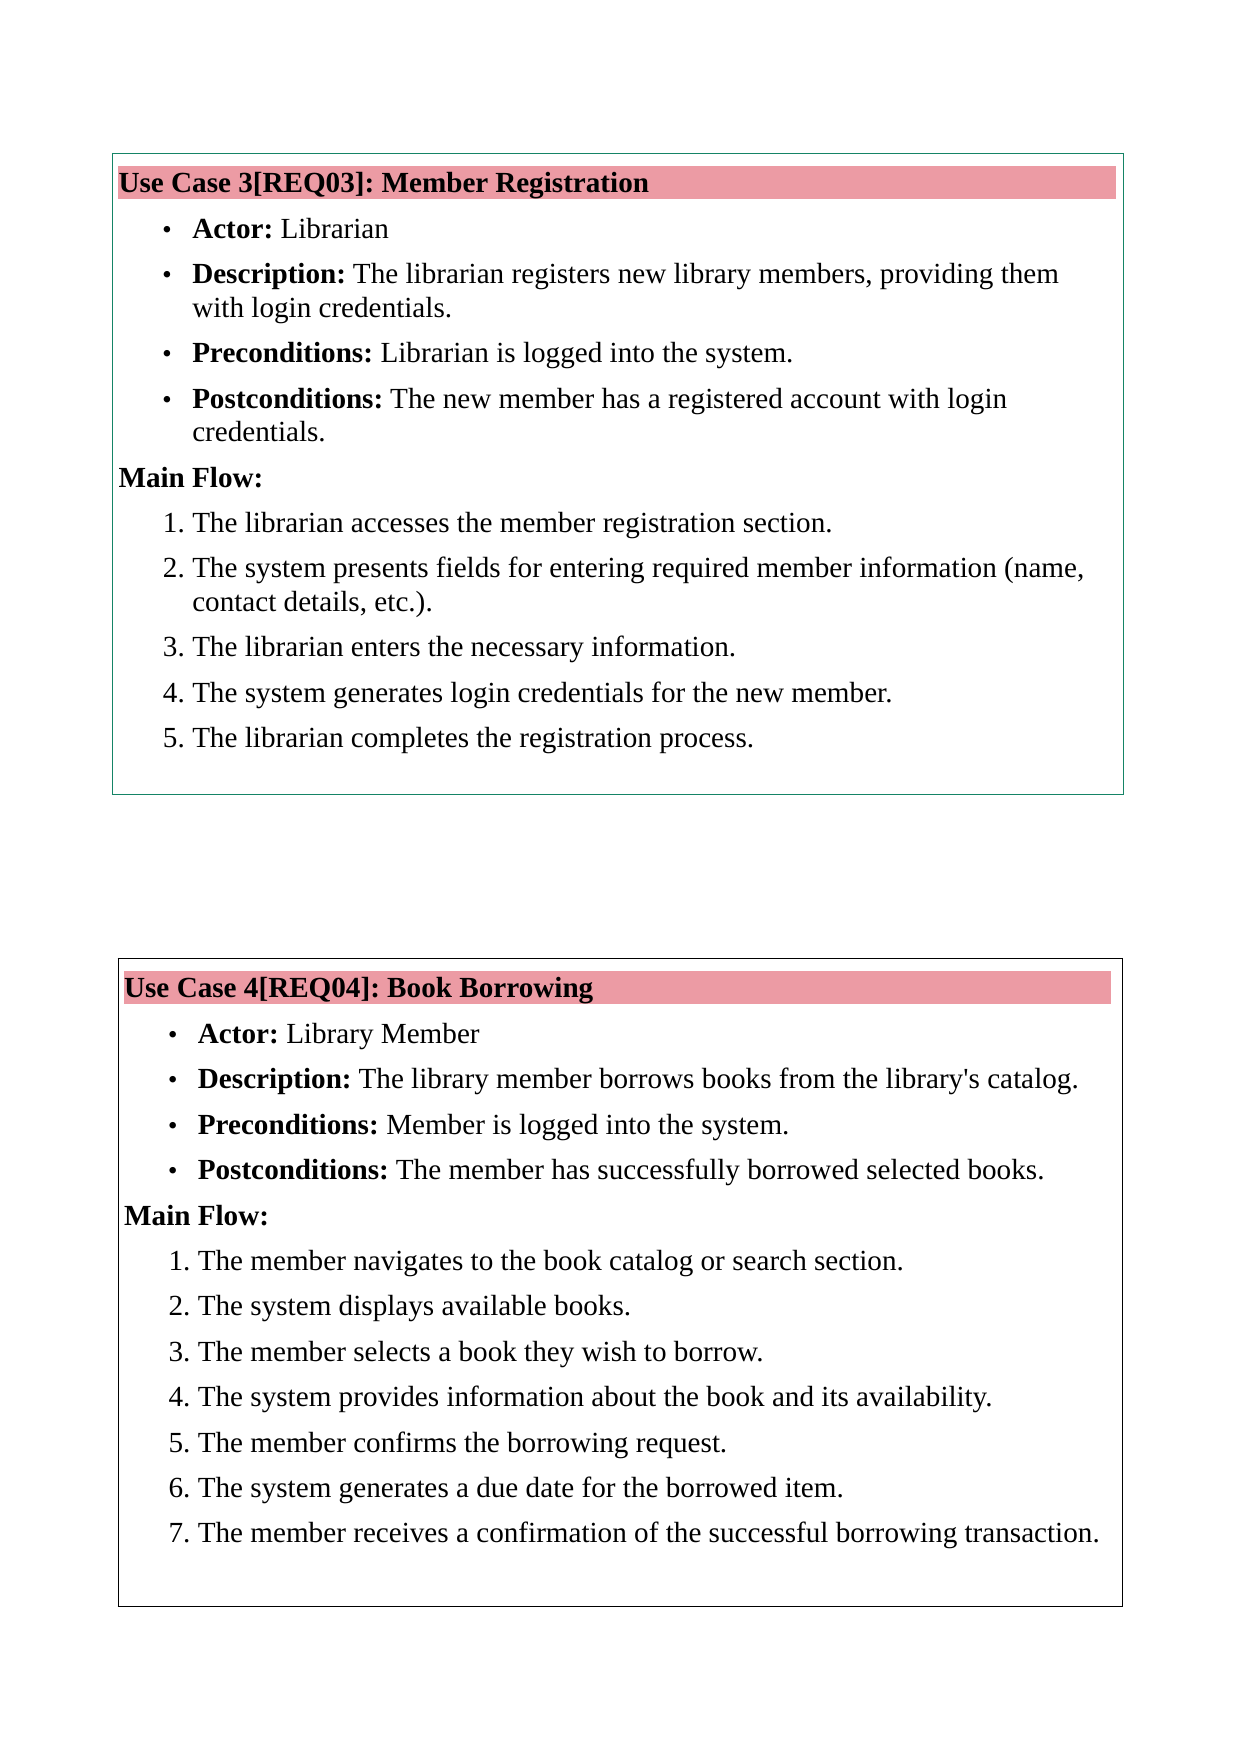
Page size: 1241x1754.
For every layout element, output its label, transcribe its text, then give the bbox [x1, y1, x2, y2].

table_header Use Case 4[REQ04]: Book Borrowing Actor: Library Member Description: The library member borrows books from the library's catalog. Preconditions: Member is logged into the system. Postconditions: The member has successfully borrowed selected books. Main Flow: The member navigates to the book catalog or search section. The system displays available books. The member selects a book they wish to borrow. The system provides information about the book and its availability. The member confirms the borrowing request. The system generates a due date for the borrowed item. The member receives a confirmation of the successful borrowing transaction. [119, 959, 1122, 1606]
table_header Use Case 3[REQ03]: Member Registration Actor: Librarian Description: The librarian registers new library members, providing them with login credentials. Preconditions: Librarian is logged into the system. Postconditions: The new member has a registered account with login credentials. Main Flow: The librarian accesses the member registration section. The system presents fields for entering required member information (name, contact details, etc.). The librarian enters the necessary information. The system generates login credentials for the new member. The librarian completes the registration process. [113, 154, 1123, 794]
